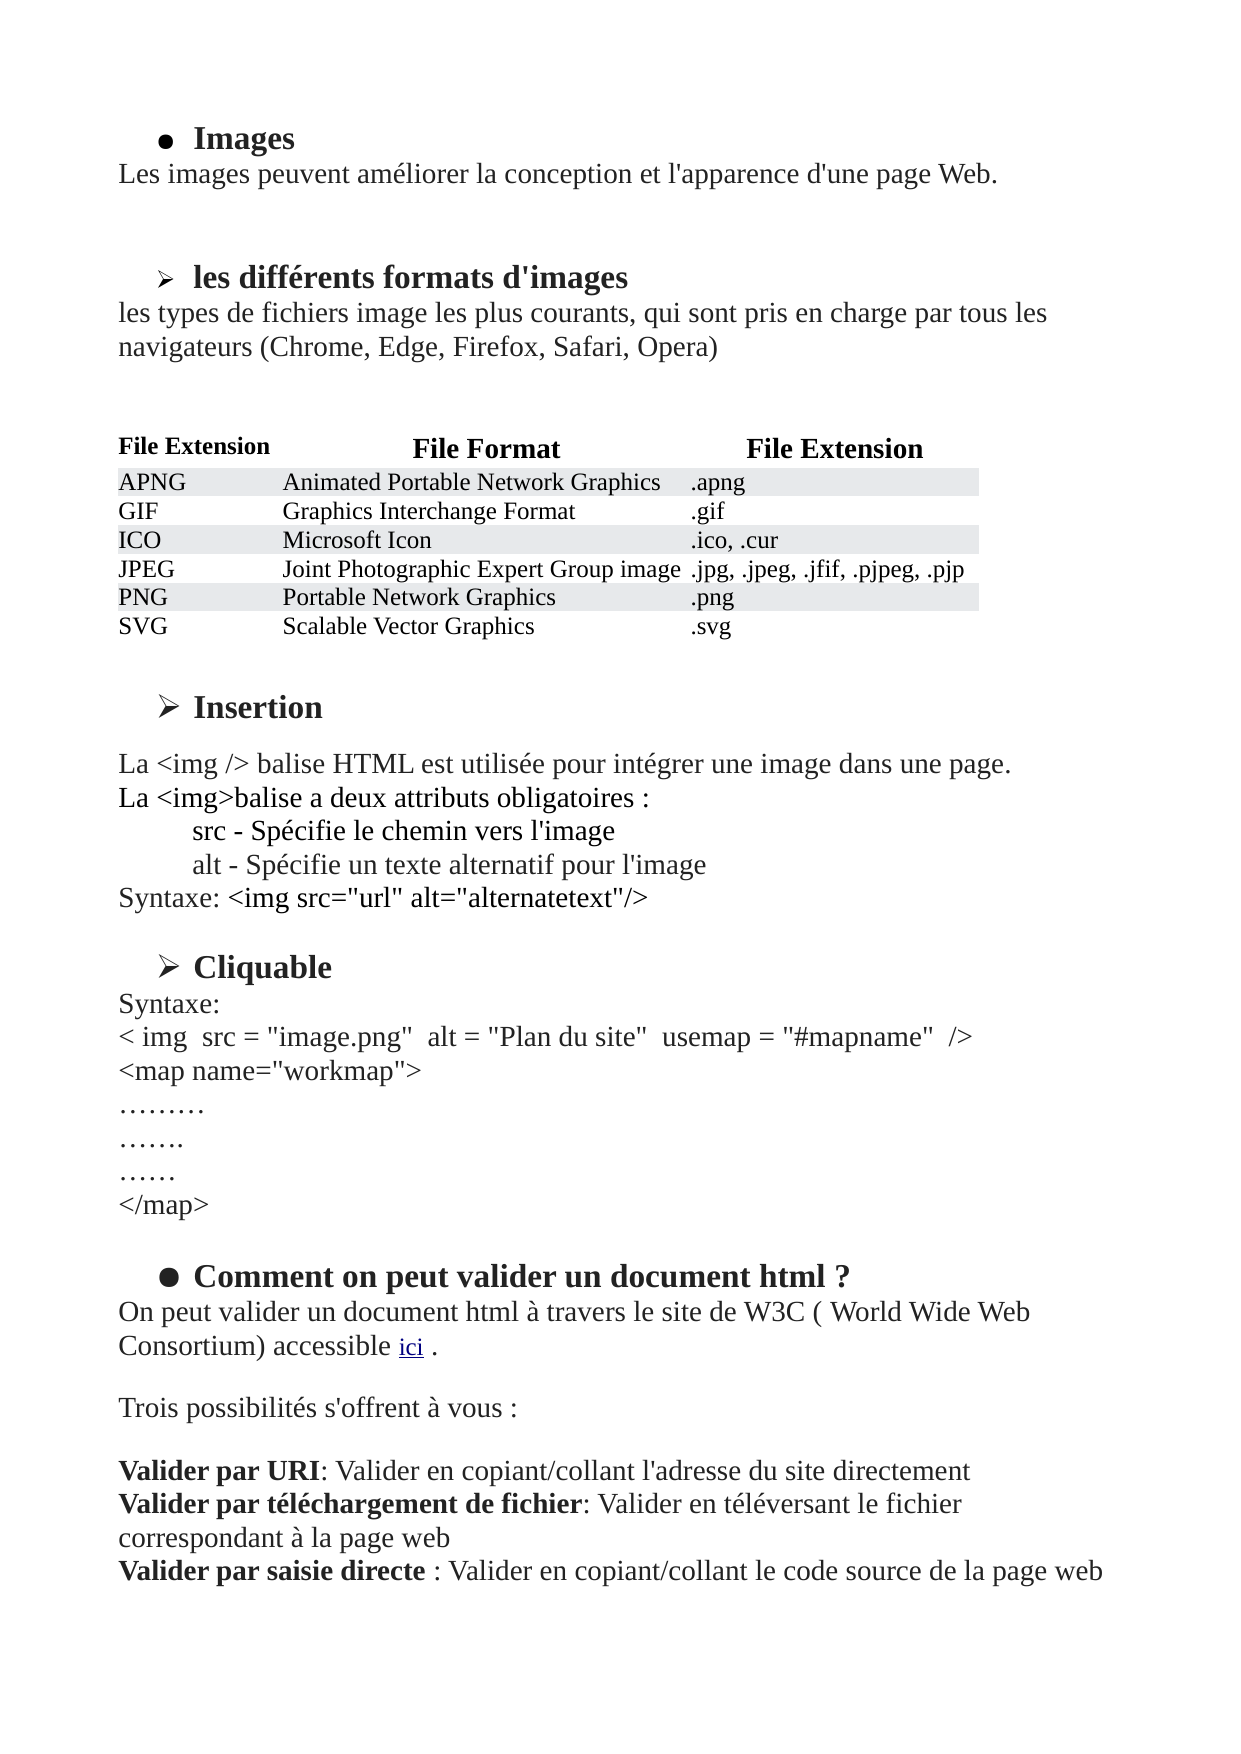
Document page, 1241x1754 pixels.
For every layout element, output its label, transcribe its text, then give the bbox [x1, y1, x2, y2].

text alt - Spécifie un texte alternatif pour l'image [118, 847, 1122, 880]
text …… [118, 1153, 1122, 1187]
table_cell .ico, .cur [690, 525, 979, 554]
text Syntaxe: <img src="url" alt="alternatetext"/> [118, 880, 1122, 914]
table_cell .gif [690, 496, 979, 525]
table_cell .svg [690, 611, 979, 640]
text <map name="workmap"> [118, 1053, 1122, 1086]
table_header File Extension [118, 395, 282, 467]
table_cell Graphics Interchange Format [283, 496, 690, 525]
text Valider par saisie directe : Valider en copiant/collant le code source de la page web [118, 1553, 1122, 1587]
table_cell .apng [690, 468, 979, 496]
text Les images peuvent améliorer la conception et l'apparence d'une page Web. [118, 156, 1122, 190]
table_cell APNG [118, 468, 282, 496]
list Comment on peut valider un document html ? [156, 1256, 1122, 1294]
table_cell GIF [118, 496, 282, 525]
text ……… [118, 1086, 1122, 1120]
table_cell PNG [118, 583, 282, 611]
list les différents formats d'images [156, 257, 1122, 295]
text les types de fichiers image les plus courants, qui sont pris en charge par tous les navigateurs (Chrome, Edge, Firefox, Safari, Opera) [118, 295, 1122, 362]
text La <img /> balise HTML est utilisée pour intégrer une image dans une page. [118, 746, 1122, 780]
text On peut valider un document html à travers le site de W3C ( World Wide Web Consortium) accessible ici . [118, 1294, 1122, 1362]
text Valider par téléchargement de fichier: Valider en téléversant le fichier correspondant à la page web [118, 1486, 1122, 1553]
text La <img>balise a deux attributs obligatoires : [118, 780, 1122, 813]
table_header File Format [283, 395, 690, 467]
table_cell .png [690, 583, 979, 611]
text src - Spécifie le chemin vers l'image [118, 813, 1122, 847]
table_cell SVG [118, 611, 282, 640]
list Cliquable [156, 947, 1122, 986]
table_cell Animated Portable Network Graphics [283, 468, 690, 496]
table_cell Scalable Vector Graphics [283, 611, 690, 640]
table_cell Joint Photographic Expert Group image [283, 554, 690, 582]
text </map> [118, 1187, 1122, 1221]
text Trois possibilités s'offrent à vous : [118, 1390, 1122, 1424]
text ……. [118, 1120, 1122, 1153]
text Syntaxe: [118, 986, 1122, 1019]
text Valider par URI: Valider en copiant/collant l'adresse du site directement [118, 1453, 1122, 1486]
table_cell JPEG [118, 554, 282, 582]
table_header File Extension [690, 395, 979, 467]
table_cell Microsoft Icon [283, 525, 690, 554]
list Insertion [156, 687, 1122, 726]
table_cell ICO [118, 525, 282, 554]
text < img src = "image.png" alt = "Plan du site" usemap = "#mapname" /> [118, 1019, 1122, 1053]
list Images [156, 118, 1122, 156]
table_cell .jpg, .jpeg, .jfif, .pjpeg, .pjp [690, 554, 979, 582]
table_cell Portable Network Graphics [283, 583, 690, 611]
